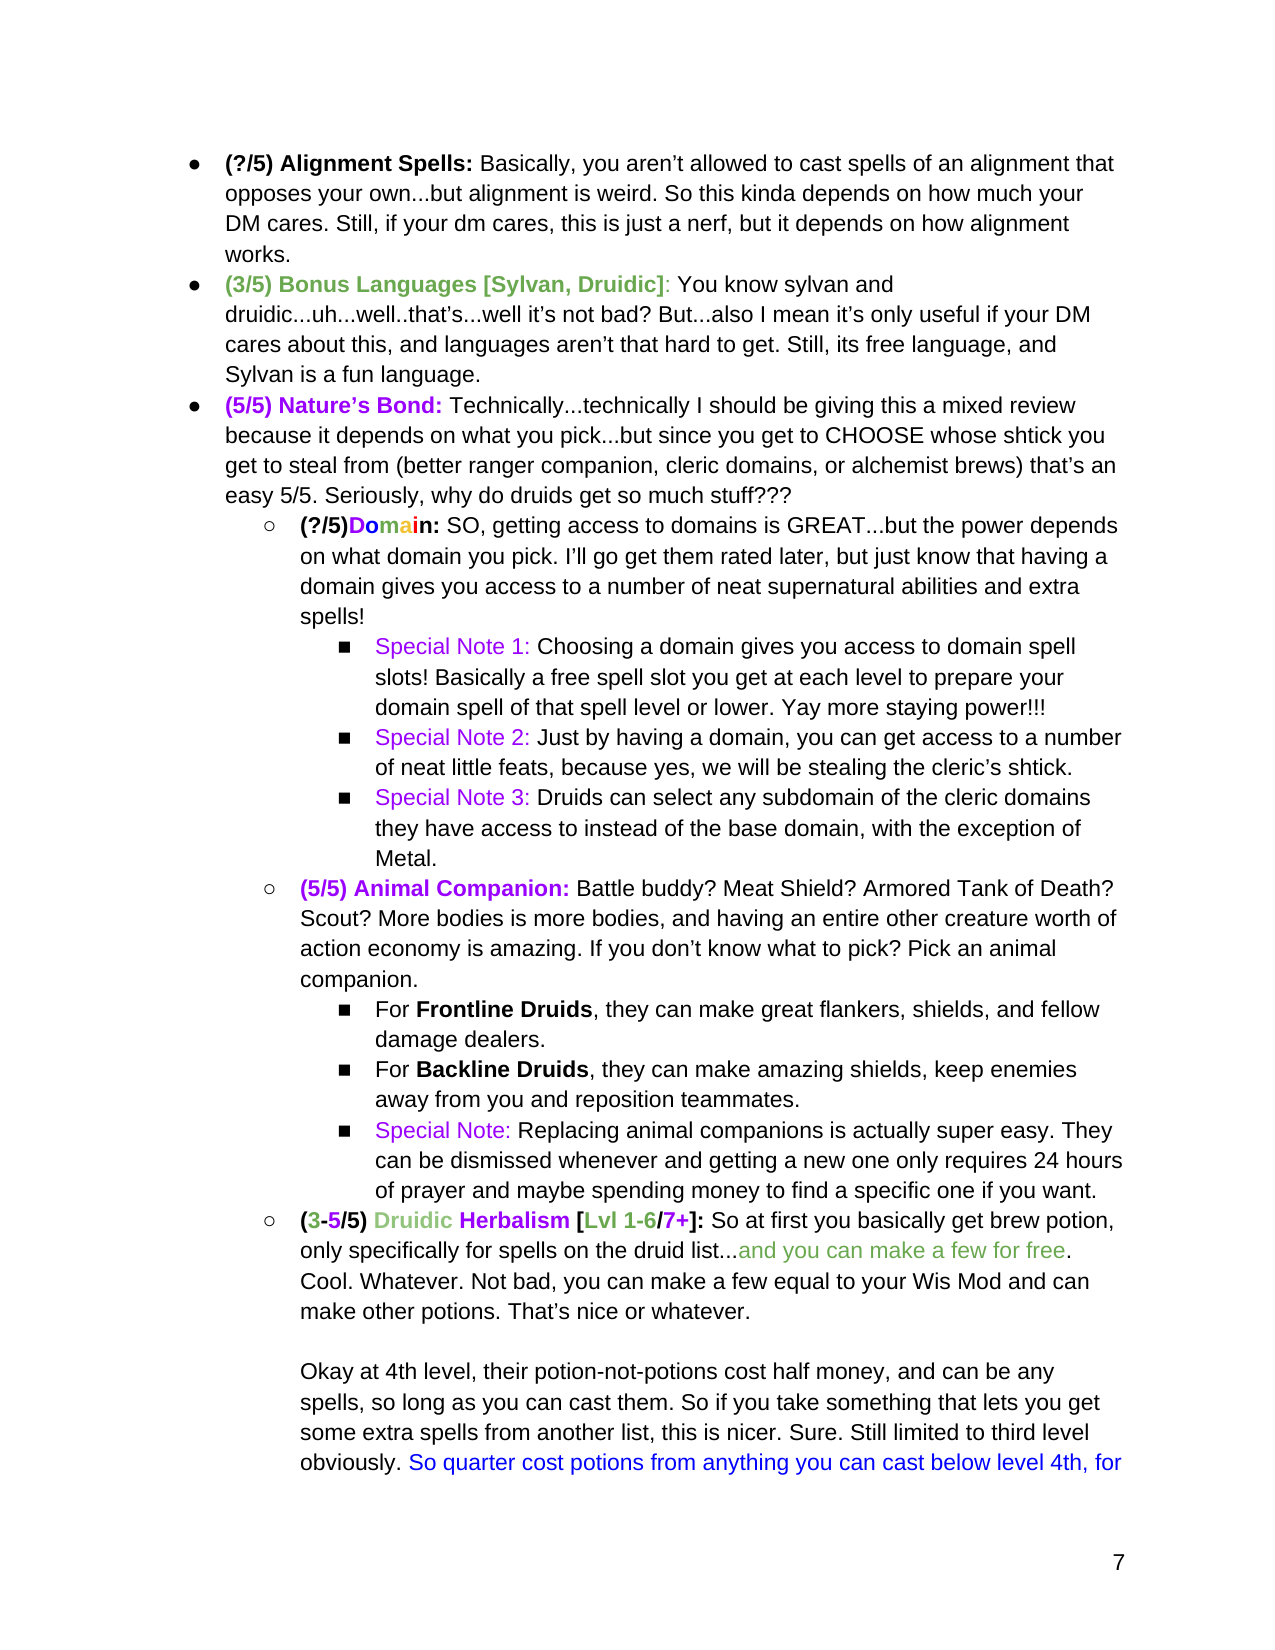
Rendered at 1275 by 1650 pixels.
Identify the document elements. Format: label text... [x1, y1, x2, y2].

list Special Note: Replacing animal companions is actually super easy. They can be dismissed whenever and getting a new one only requires 24 hours of prayer and maybe spending money to find a specific one if you want. [337, 1117, 1125, 1203]
list (?/5) Alignment Spells: Basically, you aren’t allowed to cast spells of an alignment that opposes your own...but alignment is weird. So this kinda depends on how much your DM cares. Still, if your dm cares, this is just a nerf, but it depends on how alignment works. [187, 150, 1125, 267]
list Special Note 1: Choosing a domain gives you access to domain spell slots! Basically a free spell slot you get at each level to prepare your domain spell of that spell level or lower. Yay more staying power!!! [337, 633, 1125, 720]
list For Frontline Druids, they can make great flankers, shields, and fellow damage dealers. [337, 996, 1125, 1052]
list Special Note 3: Druids can select any subdomain of the cleric domains they have access to instead of the base domain, with the exception of Metal. [337, 784, 1125, 871]
list (5/5) Nature’s Bond: Technically...technically I should be giving this a mixed review because it depends on what you pick...but since you get to CHOOSE whose shtick you get to steal from (better ranger companion, cleric domains, or alchemist brews) that’s an easy 5/5. Seriously, why do druids get so much stuff??? [187, 392, 1125, 509]
list For Backline Druids, they can make amazing shields, keep enemies away from you and reposition teammates. [337, 1056, 1125, 1113]
list Special Note 2: Just by having a domain, you can get access to a number of neat little feats, because yes, we will be stealing the cleric’s shtick. [337, 724, 1125, 781]
list (3-5/5) Druidic Herbalism [Lvl 1-6/7+]: So at first you basically get brew potion, only specifically for spells on the druid list...and you can make a few for free. Cool. Whatever. Not bad, you can make a few equal to your Wis Mod and can make other potions. That’s nice or whatever. Okay at 4th level, their potion-not-potions cost half money, and can be any spells, so long as you can cast them. So if you take something that lets you get some extra spells from another list, this is nicer. Sure. Still limited to third level obviously. So quarter cost potions from anything you can cast below level 4th, for [262, 1207, 1125, 1475]
list (5/5) Animal Companion: Battle buddy? Meat Shield? Armored Tank of Death? Scout? More bodies is more bodies, and having an entire other creature worth of action economy is amazing. If you don’t know what to pick? Pick an animal companion. [262, 875, 1125, 992]
list (?/5)Domain: SO, getting access to domains is GREAT...but the power depends on what domain you pick. I’ll go get them rated later, but just know that having a domain gives you access to a number of neat supernatural abilities and extra spells! [262, 512, 1125, 629]
list (3/5) Bonus Languages [Sylvan, Druidic]: You know sylvan and druidic...uh...well..that’s...well it’s not bad? But...also I mean it’s only useful if your DM cares about this, and languages aren’t that hard to get. Still, its free language, and Sylvan is a fun language. [187, 271, 1125, 388]
